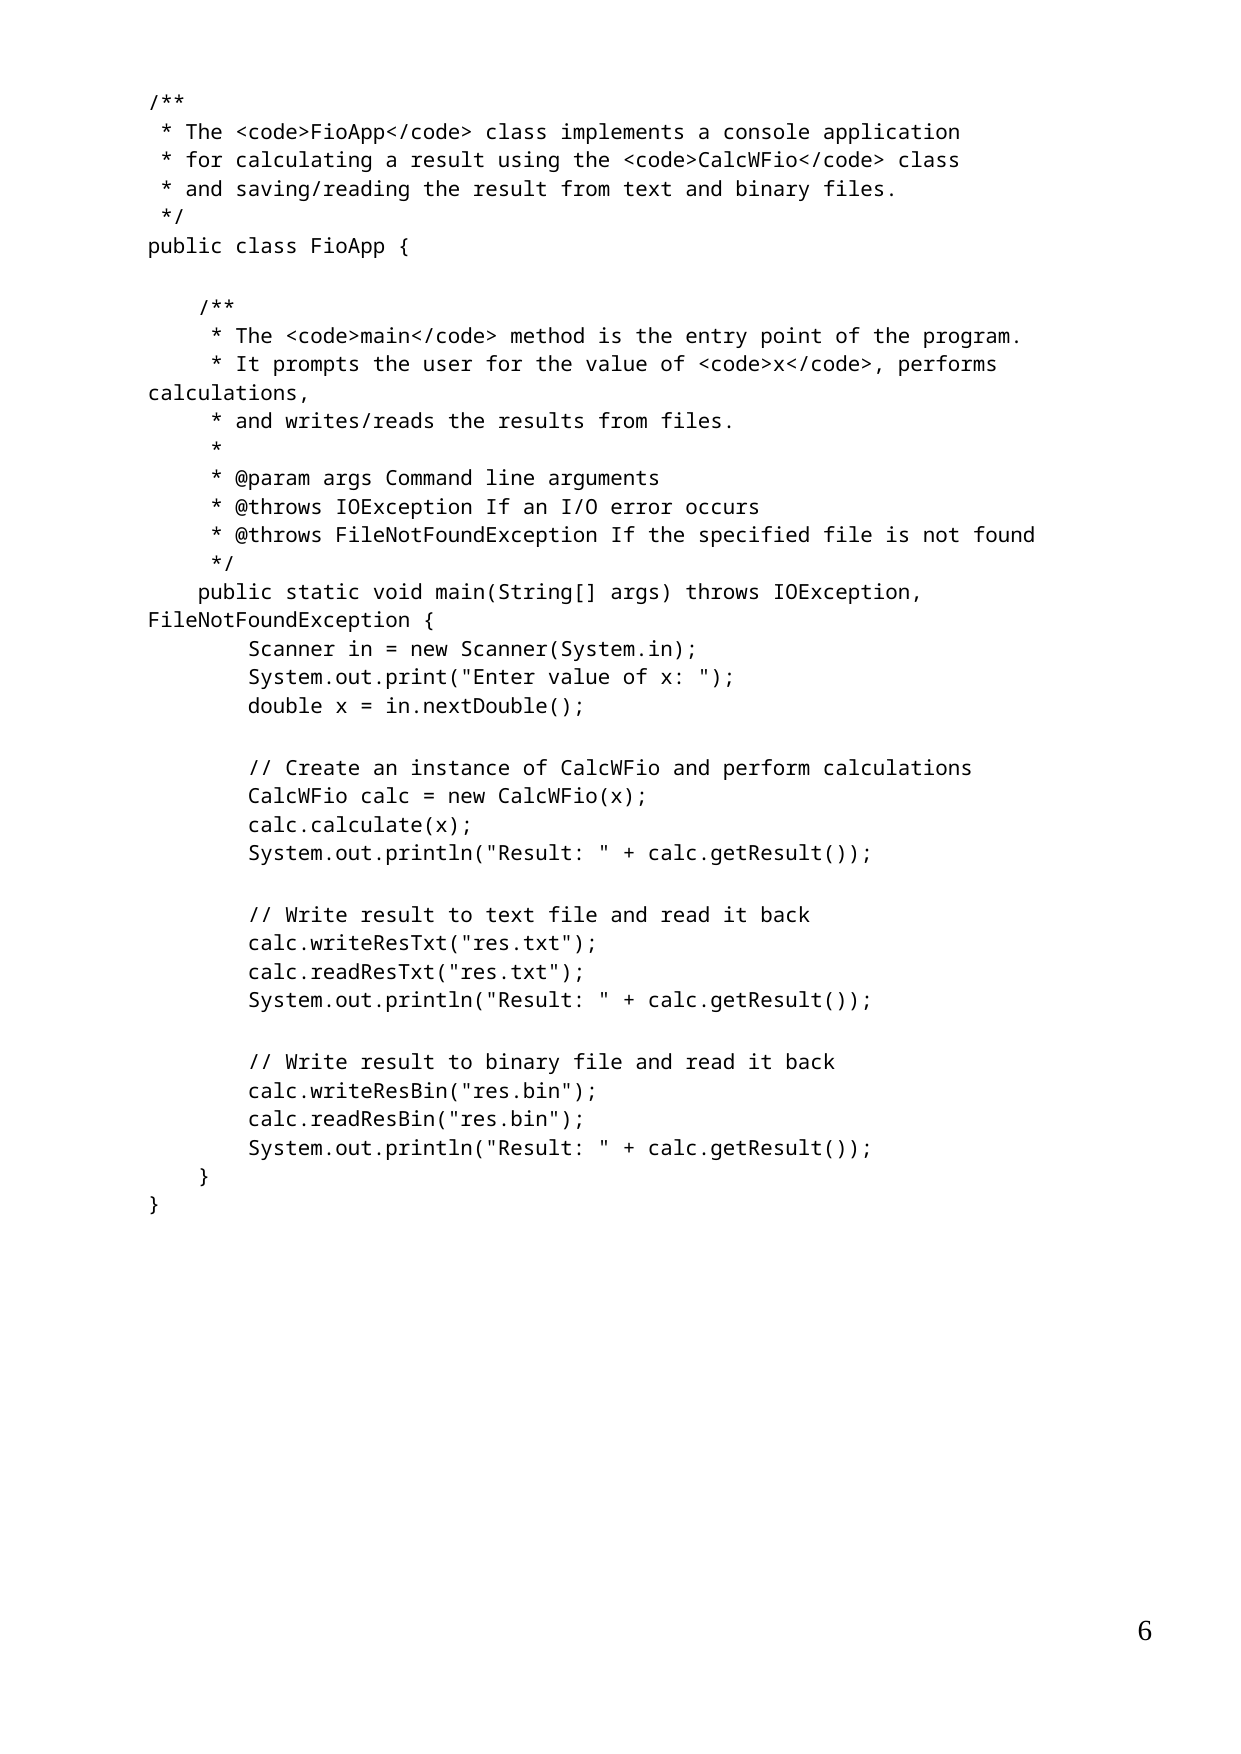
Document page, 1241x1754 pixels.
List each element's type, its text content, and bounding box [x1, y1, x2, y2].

text System.out.println("Result: " + calc.getResult()); [148, 838, 1152, 867]
text calc.writeResTxt("res.txt"); [148, 928, 1152, 957]
text } [148, 1189, 1152, 1218]
text * @param args Command line arguments [148, 463, 1152, 492]
text // Create an instance of CalcWFio and perform calculations [148, 753, 1152, 781]
text * The <code>main</code> method is the entry point of the program. [148, 321, 1152, 349]
text /** [148, 88, 1152, 117]
text */ [148, 549, 1152, 577]
text * and writes/reads the results from files. [148, 406, 1152, 435]
text System.out.println("Result: " + calc.getResult()); [148, 1133, 1152, 1161]
text calc.writeResBin("res.bin"); [148, 1076, 1152, 1104]
text // Write result to binary file and read it back [148, 1047, 1152, 1076]
text public class FioApp { [148, 231, 1152, 259]
text CalcWFio calc = new CalcWFio(x); [148, 781, 1152, 810]
text System.out.println("Result: " + calc.getResult()); [148, 985, 1152, 1014]
text System.out.print("Enter value of x: "); [148, 662, 1152, 691]
text calc.calculate(x); [148, 810, 1152, 838]
text double x = in.nextDouble(); [148, 691, 1152, 719]
text * It prompts the user for the value of <code>x</code>, performs calculations, [148, 349, 1152, 406]
text * and saving/reading the result from text and binary files. [148, 174, 1152, 202]
text * for calculating a result using the <code>CalcWFio</code> class [148, 145, 1152, 174]
text public static void main(String[] args) throws IOException, FileNotFoundException { [148, 577, 1152, 634]
text // Write result to text file and read it back [148, 900, 1152, 928]
text * @throws IOException If an I/O error occurs [148, 492, 1152, 520]
text */ [148, 202, 1152, 231]
text * [148, 435, 1152, 463]
text * The <code>FioApp</code> class implements a console application [148, 117, 1152, 145]
text calc.readResBin("res.bin"); [148, 1104, 1152, 1133]
text /** [148, 293, 1152, 321]
text Scanner in = new Scanner(System.in); [148, 634, 1152, 662]
text } [148, 1161, 1152, 1189]
text * @throws FileNotFoundException If the specified file is not found [148, 520, 1152, 549]
text calc.readResTxt("res.txt"); [148, 957, 1152, 985]
